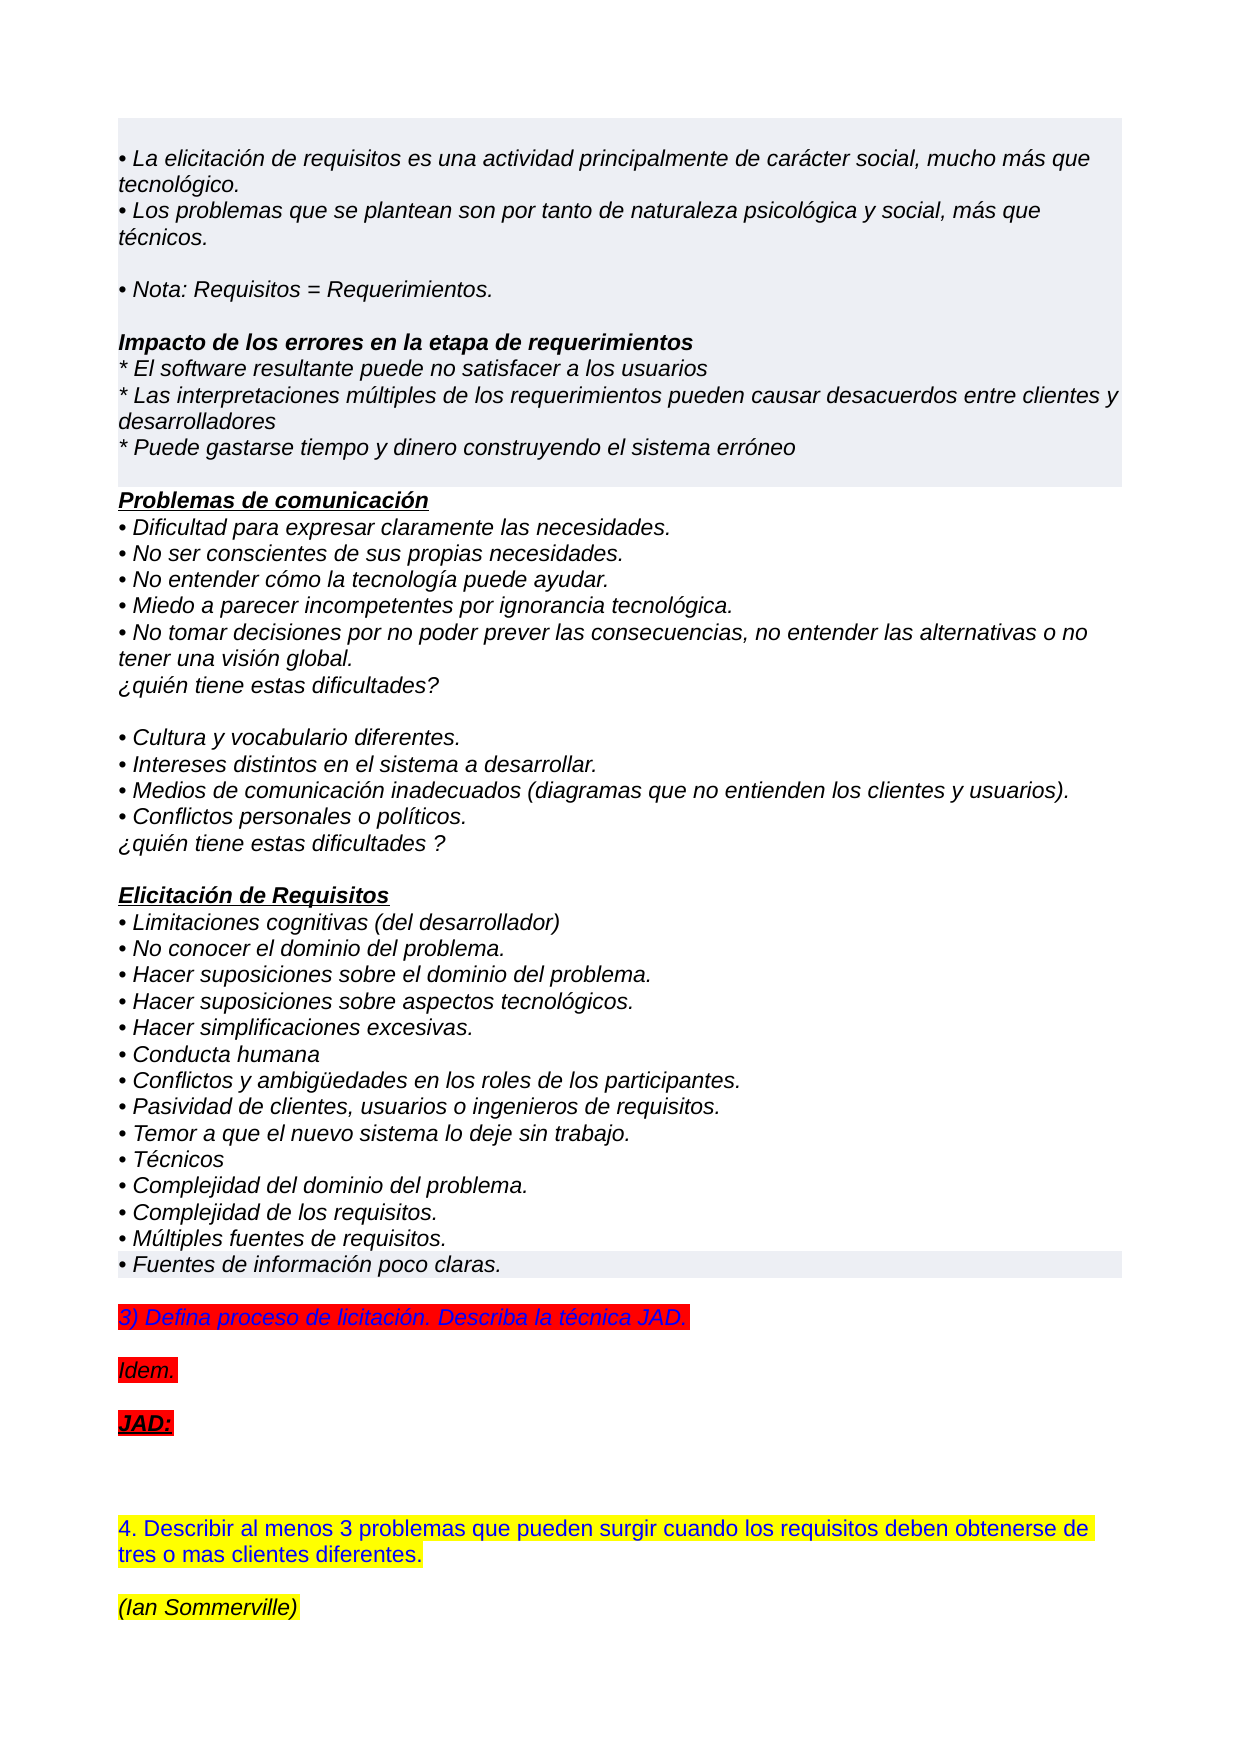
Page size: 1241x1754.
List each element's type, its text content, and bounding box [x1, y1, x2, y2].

text • Dificultad para expresar claramente las necesidades. [118, 513, 1122, 540]
text • Conflictos personales o políticos. [118, 803, 1122, 830]
text • No conocer el dominio del problema. [118, 935, 1122, 961]
text • Intereses distintos en el sistema a desarrollar. [118, 751, 1122, 777]
text ¿quién tiene estas dificultades ? [118, 830, 1122, 856]
text • La elicitación de requisitos es una actividad principalmente de carácter social, mucho más que tecnológico. [118, 144, 1122, 197]
text • Miedo a parecer incompetentes por ignorancia tecnológica. [118, 592, 1122, 619]
text • Limitaciones cognitivas (del desarrollador) [118, 909, 1122, 935]
text • Conducta humana [118, 1041, 1122, 1067]
text • No tomar decisiones por no poder prever las consecuencias, no entender las alternativas o no tener una visión global. [118, 619, 1122, 672]
text • Hacer suposiciones sobre aspectos tecnológicos. [118, 988, 1122, 1014]
text Impacto de los errores en la etapa de requerimientos [118, 329, 1122, 355]
text * Las interpretaciones múltiples de los requerimientos pueden causar desacuerdos entre clientes y desarrolladores [118, 382, 1122, 434]
text ¿quién tiene estas dificultades? [118, 672, 1122, 698]
text JAD: [118, 1409, 1122, 1436]
text Elicitación de Requisitos [118, 882, 1122, 909]
text • Técnicos [118, 1146, 1122, 1172]
text • Medios de comunicación inadecuados (diagramas que no entienden los clientes y usuarios). [118, 777, 1122, 803]
text • Pasividad de clientes, usuarios o ingenieros de requisitos. [118, 1093, 1122, 1119]
text Idem. [118, 1357, 1122, 1383]
text • Fuentes de información poco claras. [118, 1251, 1122, 1278]
text • No entender cómo la tecnología puede ayudar. [118, 566, 1122, 592]
text • Hacer simplificaciones excesivas. [118, 1014, 1122, 1041]
text * El software resultante puede no satisfacer a los usuarios [118, 355, 1122, 382]
text (Ian Sommerville) [118, 1594, 1122, 1620]
text • Cultura y vocabulario diferentes. [118, 724, 1122, 751]
text 3) Defina proceso de licitación. Describa la técnica JAD. [118, 1304, 1122, 1330]
text • Nota: Requisitos = Requerimientos. [118, 276, 1122, 303]
text • Múltiples fuentes de requisitos. [118, 1225, 1122, 1251]
text • Los problemas que se plantean son por tanto de naturaleza psicológica y social, más que técnicos. [118, 197, 1122, 250]
text • Complejidad de los requisitos. [118, 1199, 1122, 1225]
text * Puede gastarse tiempo y dinero construyendo el sistema erróneo [118, 434, 1122, 461]
text • No ser conscientes de sus propias necesidades. [118, 540, 1122, 566]
text • Complejidad del dominio del problema. [118, 1172, 1122, 1199]
text 4. Describir al menos 3 problemas que pueden surgir cuando los requisitos deben obtenerse de tres o mas clientes diferentes. [118, 1515, 1122, 1568]
text • Hacer suposiciones sobre el dominio del problema. [118, 961, 1122, 988]
text • Temor a que el nuevo sistema lo deje sin trabajo. [118, 1119, 1122, 1146]
text Problemas de comunicación [118, 487, 1122, 513]
text • Conflictos y ambigüedades en los roles de los participantes. [118, 1067, 1122, 1093]
